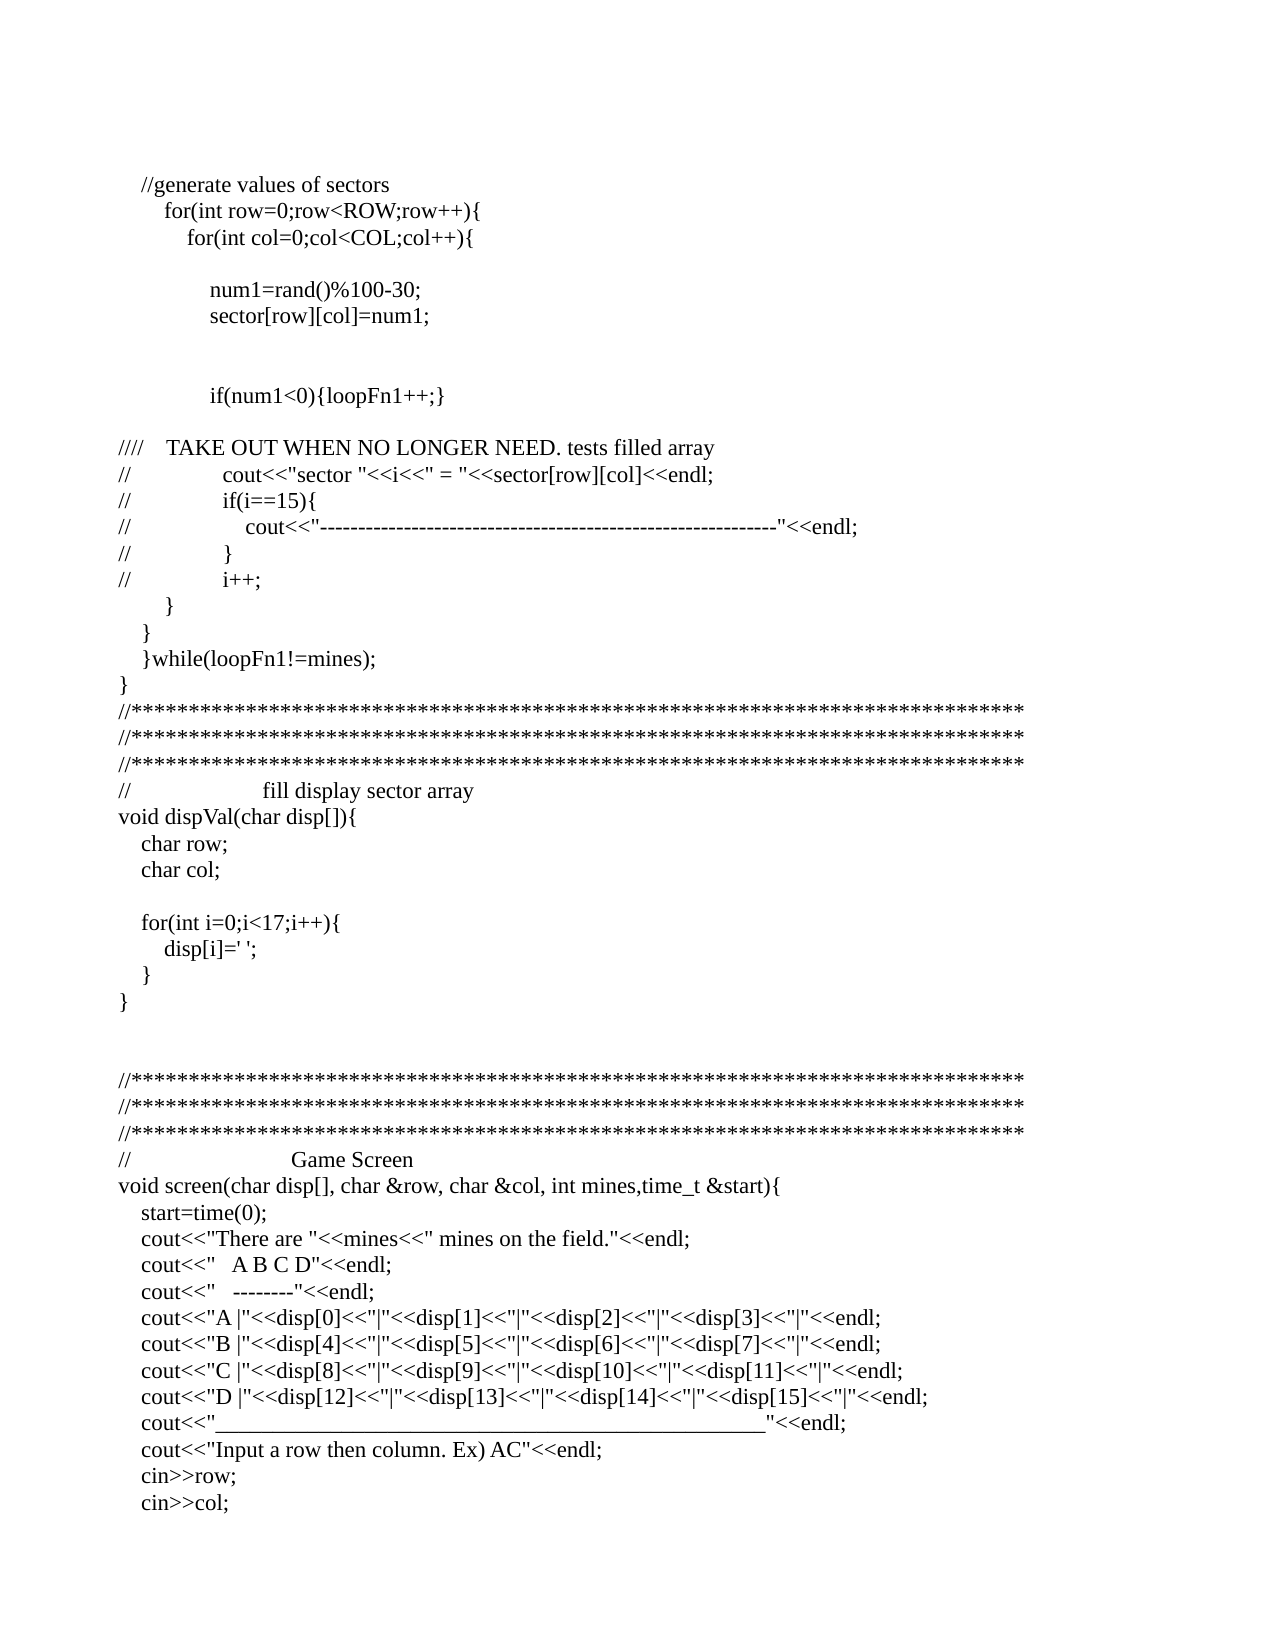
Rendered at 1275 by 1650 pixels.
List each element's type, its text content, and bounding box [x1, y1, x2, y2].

text char col; [118, 856, 1157, 882]
text // } [118, 540, 1157, 566]
text cout<<"D |"<<disp[12]<<"|"<<disp[13]<<"|"<<disp[14]<<"|"<<disp[15]<<"|"<<endl; [118, 1383, 1157, 1409]
text cin>>row; [118, 1462, 1157, 1488]
text //****************************************************************************** [118, 698, 1157, 724]
text //****************************************************************************** [118, 724, 1157, 751]
text //****************************************************************************** [118, 1093, 1157, 1119]
text cout<<"________________________________________________"<<endl; [118, 1409, 1157, 1436]
text } [118, 988, 1157, 1014]
text } [118, 619, 1157, 645]
text cout<<"Input a row then column. Ex) AC"<<endl; [118, 1436, 1157, 1462]
text //****************************************************************************** [118, 751, 1157, 777]
text cout<<"There are "<<mines<<" mines on the field."<<endl; [118, 1225, 1157, 1251]
text //// TAKE OUT WHEN NO LONGER NEED. tests filled array [118, 434, 1157, 461]
text cout<<"A |"<<disp[0]<<"|"<<disp[1]<<"|"<<disp[2]<<"|"<<disp[3]<<"|"<<endl; [118, 1304, 1157, 1330]
text void dispVal(char disp[]){ [118, 803, 1157, 830]
text for(int row=0;row<ROW;row++){ [118, 197, 1157, 223]
text }while(loopFn1!=mines); [118, 645, 1157, 672]
text // cout<<"------------------------------------------------------------"<<endl; [118, 513, 1157, 540]
text cout<<"B |"<<disp[4]<<"|"<<disp[5]<<"|"<<disp[6]<<"|"<<disp[7]<<"|"<<endl; [118, 1330, 1157, 1357]
text cout<<" A B C D"<<endl; [118, 1251, 1157, 1278]
text // Game Screen [118, 1146, 1157, 1172]
text num1=rand()%100-30; [118, 276, 1157, 303]
text // fill display sector array [118, 777, 1157, 803]
text //****************************************************************************** [118, 1067, 1157, 1093]
text disp[i]=' '; [118, 935, 1157, 961]
text for(int col=0;col<COL;col++){ [118, 223, 1157, 250]
text //generate values of sectors [118, 171, 1157, 197]
text for(int i=0;i<17;i++){ [118, 909, 1157, 935]
text // if(i==15){ [118, 487, 1157, 513]
text void screen(char disp[], char &row, char &col, int mines,time_t &start){ [118, 1172, 1157, 1199]
text cout<<" --------"<<endl; [118, 1278, 1157, 1304]
text } [118, 592, 1157, 619]
text cin>>col; [118, 1488, 1157, 1515]
text cout<<"C |"<<disp[8]<<"|"<<disp[9]<<"|"<<disp[10]<<"|"<<disp[11]<<"|"<<endl; [118, 1357, 1157, 1383]
text // i++; [118, 566, 1157, 592]
text // cout<<"sector "<<i<<" = "<<sector[row][col]<<endl; [118, 461, 1157, 487]
text sector[row][col]=num1; [118, 303, 1157, 329]
text if(num1<0){loopFn1++;} [118, 382, 1157, 408]
text //****************************************************************************** [118, 1119, 1157, 1146]
text } [118, 961, 1157, 988]
text start=time(0); [118, 1199, 1157, 1225]
text } [118, 672, 1157, 698]
text char row; [118, 830, 1157, 856]
